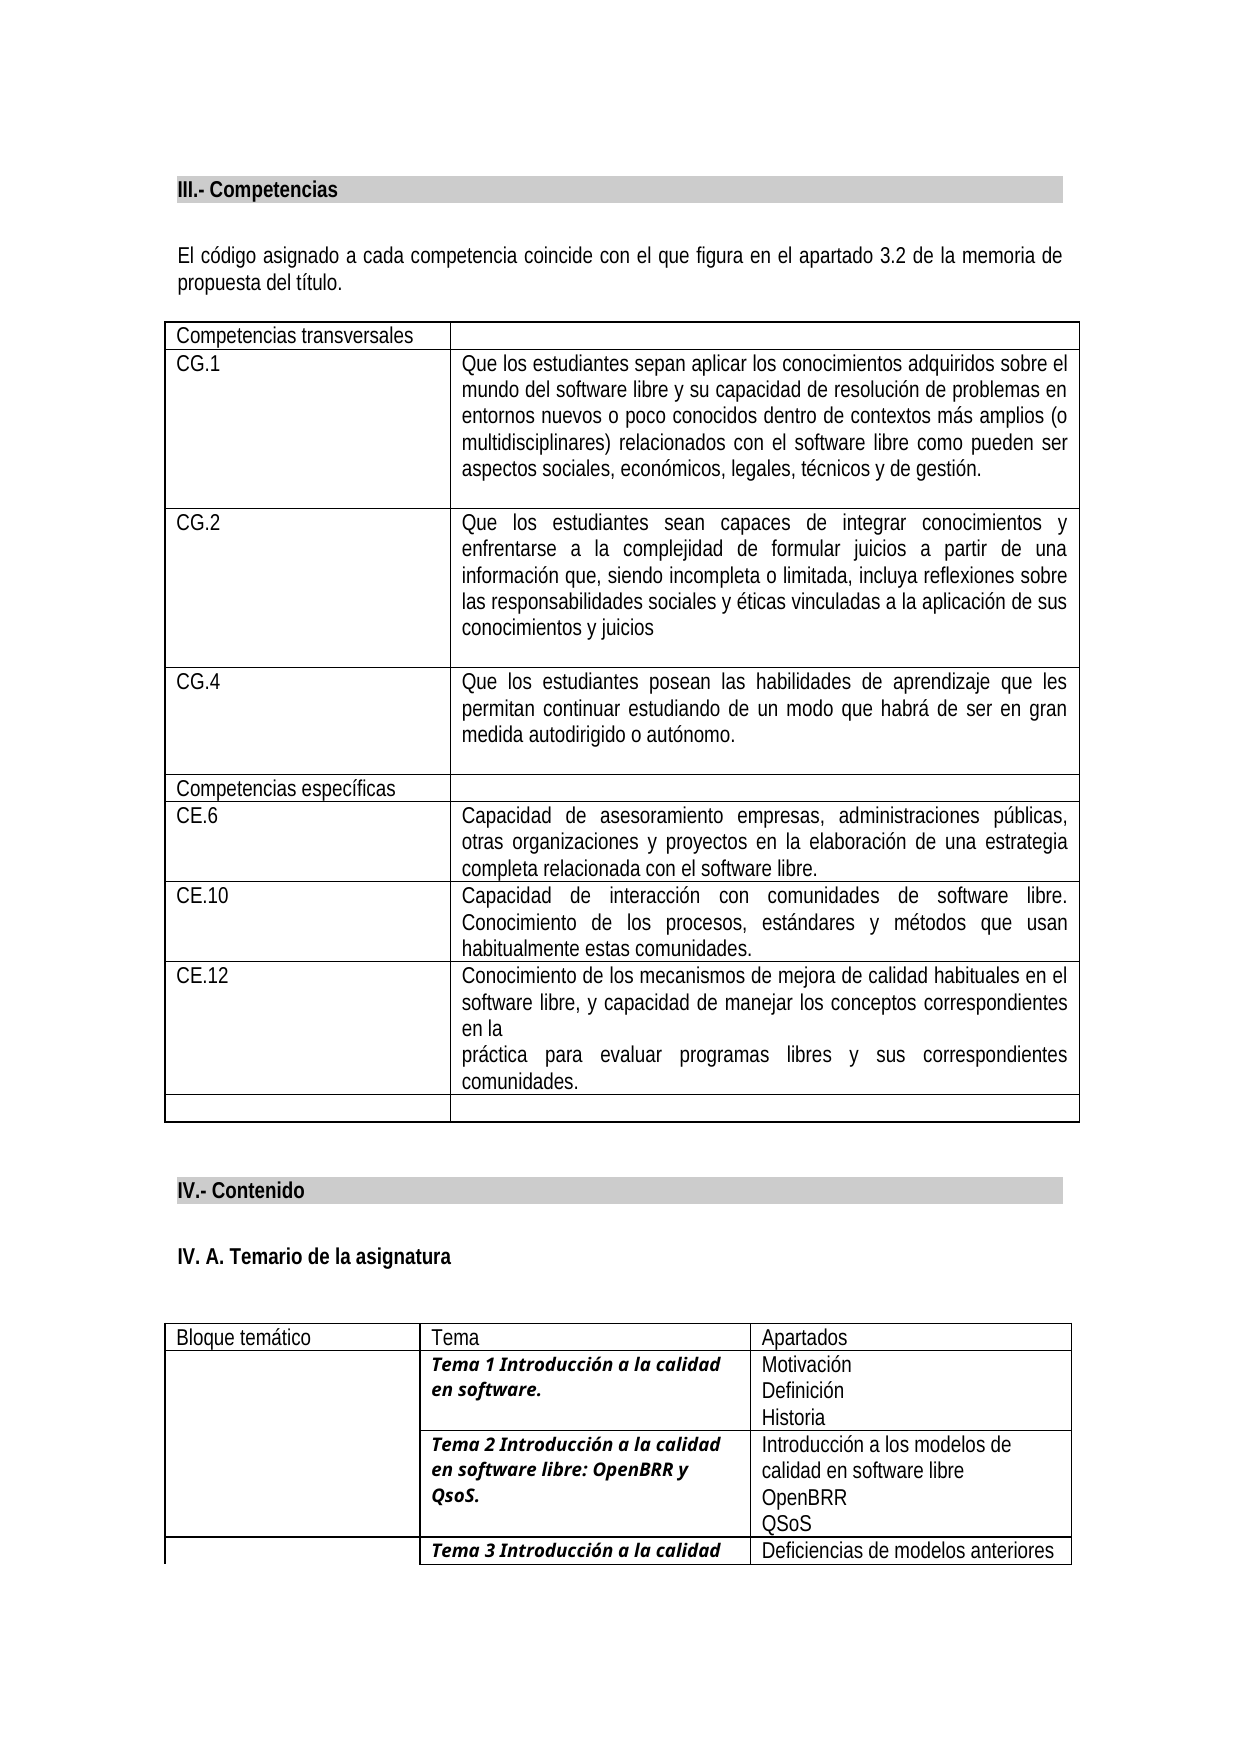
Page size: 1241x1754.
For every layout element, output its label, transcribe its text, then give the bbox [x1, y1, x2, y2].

text IV. A. Temario de la asignatura [177, 1243, 1063, 1270]
table_cell CG.2 [166, 509, 450, 667]
table_header Competencias transversales [166, 323, 450, 349]
table_cell [166, 1538, 419, 1564]
table_cell [451, 1095, 1079, 1121]
table_cell Que los estudiantes sean capaces de integrar conocimientos y enfrentarse a la complejidad de formular juicios a partir de una información que, siendo incompleta o limitada, incluya reflexiones sobre las responsabilidades sociales y éticas vinculadas a la aplicación de sus conocimientos y juicios [451, 509, 1079, 667]
table_cell Conocimiento de los mecanismos de mejora de calidad habituales en el software libre, y capacidad de manejar los conceptos correspondientes en la práctica para evaluar programas libres y sus correspondientes comunidades. [451, 962, 1079, 1094]
table_cell Deficiencias de modelos anteriores [751, 1538, 1071, 1564]
table_cell [166, 1430, 419, 1536]
table_cell Que los estudiantes posean las habilidades de aprendizaje que les permitan continuar estudiando de un modo que habrá de ser en gran medida autodirigido o autónomo. [451, 668, 1079, 773]
table_cell CE.12 [166, 962, 450, 1094]
table_cell CG.4 [166, 668, 450, 773]
table_header [451, 323, 1079, 349]
text III.- Competencias [177, 176, 1063, 203]
text El código asignado a cada competencia coincide con el que figura en el apartado 3.2 de la memoria de propuesta del título. [177, 242, 1063, 295]
table_cell Competencias específicas [166, 775, 450, 801]
table_cell CE.6 [166, 802, 450, 881]
table_cell Tema 1 Introducción a la calidad en software. [421, 1351, 750, 1430]
table_header Tema [421, 1324, 750, 1350]
table_cell Introducción a los modelos de calidad en software libre OpenBRR QSoS [751, 1431, 1071, 1536]
table_header Apartados [751, 1324, 1071, 1350]
table_header Bloque temático [166, 1324, 419, 1350]
table_cell [166, 1095, 450, 1121]
table_cell Capacidad de asesoramiento empresas, administraciones públicas, otras organizaciones y proyectos en la elaboración de una estrategia completa relacionada con el software libre. [451, 802, 1079, 881]
table_cell Motivación Definición Historia [751, 1351, 1071, 1430]
table_cell Capacidad de interacción con comunidades de software libre. Conocimiento de los procesos, estándares y métodos que usan habitualmente estas comunidades. [451, 882, 1079, 961]
table_cell [166, 1351, 419, 1430]
table_cell Tema 3 Introducción a la calidad [421, 1538, 750, 1564]
table_cell CG.1 [166, 350, 450, 508]
table_cell Tema 2 Introducción a la calidad en software libre: OpenBRR y QsoS. [421, 1431, 750, 1536]
table_cell [451, 775, 1079, 801]
table_cell CE.10 [166, 882, 450, 961]
table_cell Que los estudiantes sepan aplicar los conocimientos adquiridos sobre el mundo del software libre y su capacidad de resolución de problemas en entornos nuevos o poco conocidos dentro de contextos más amplios (o multidisciplinares) relacionados con el software libre como pueden ser aspectos sociales, económicos, legales, técnicos y de gestión. [451, 350, 1079, 508]
text IV.- Contenido [177, 1177, 1063, 1204]
